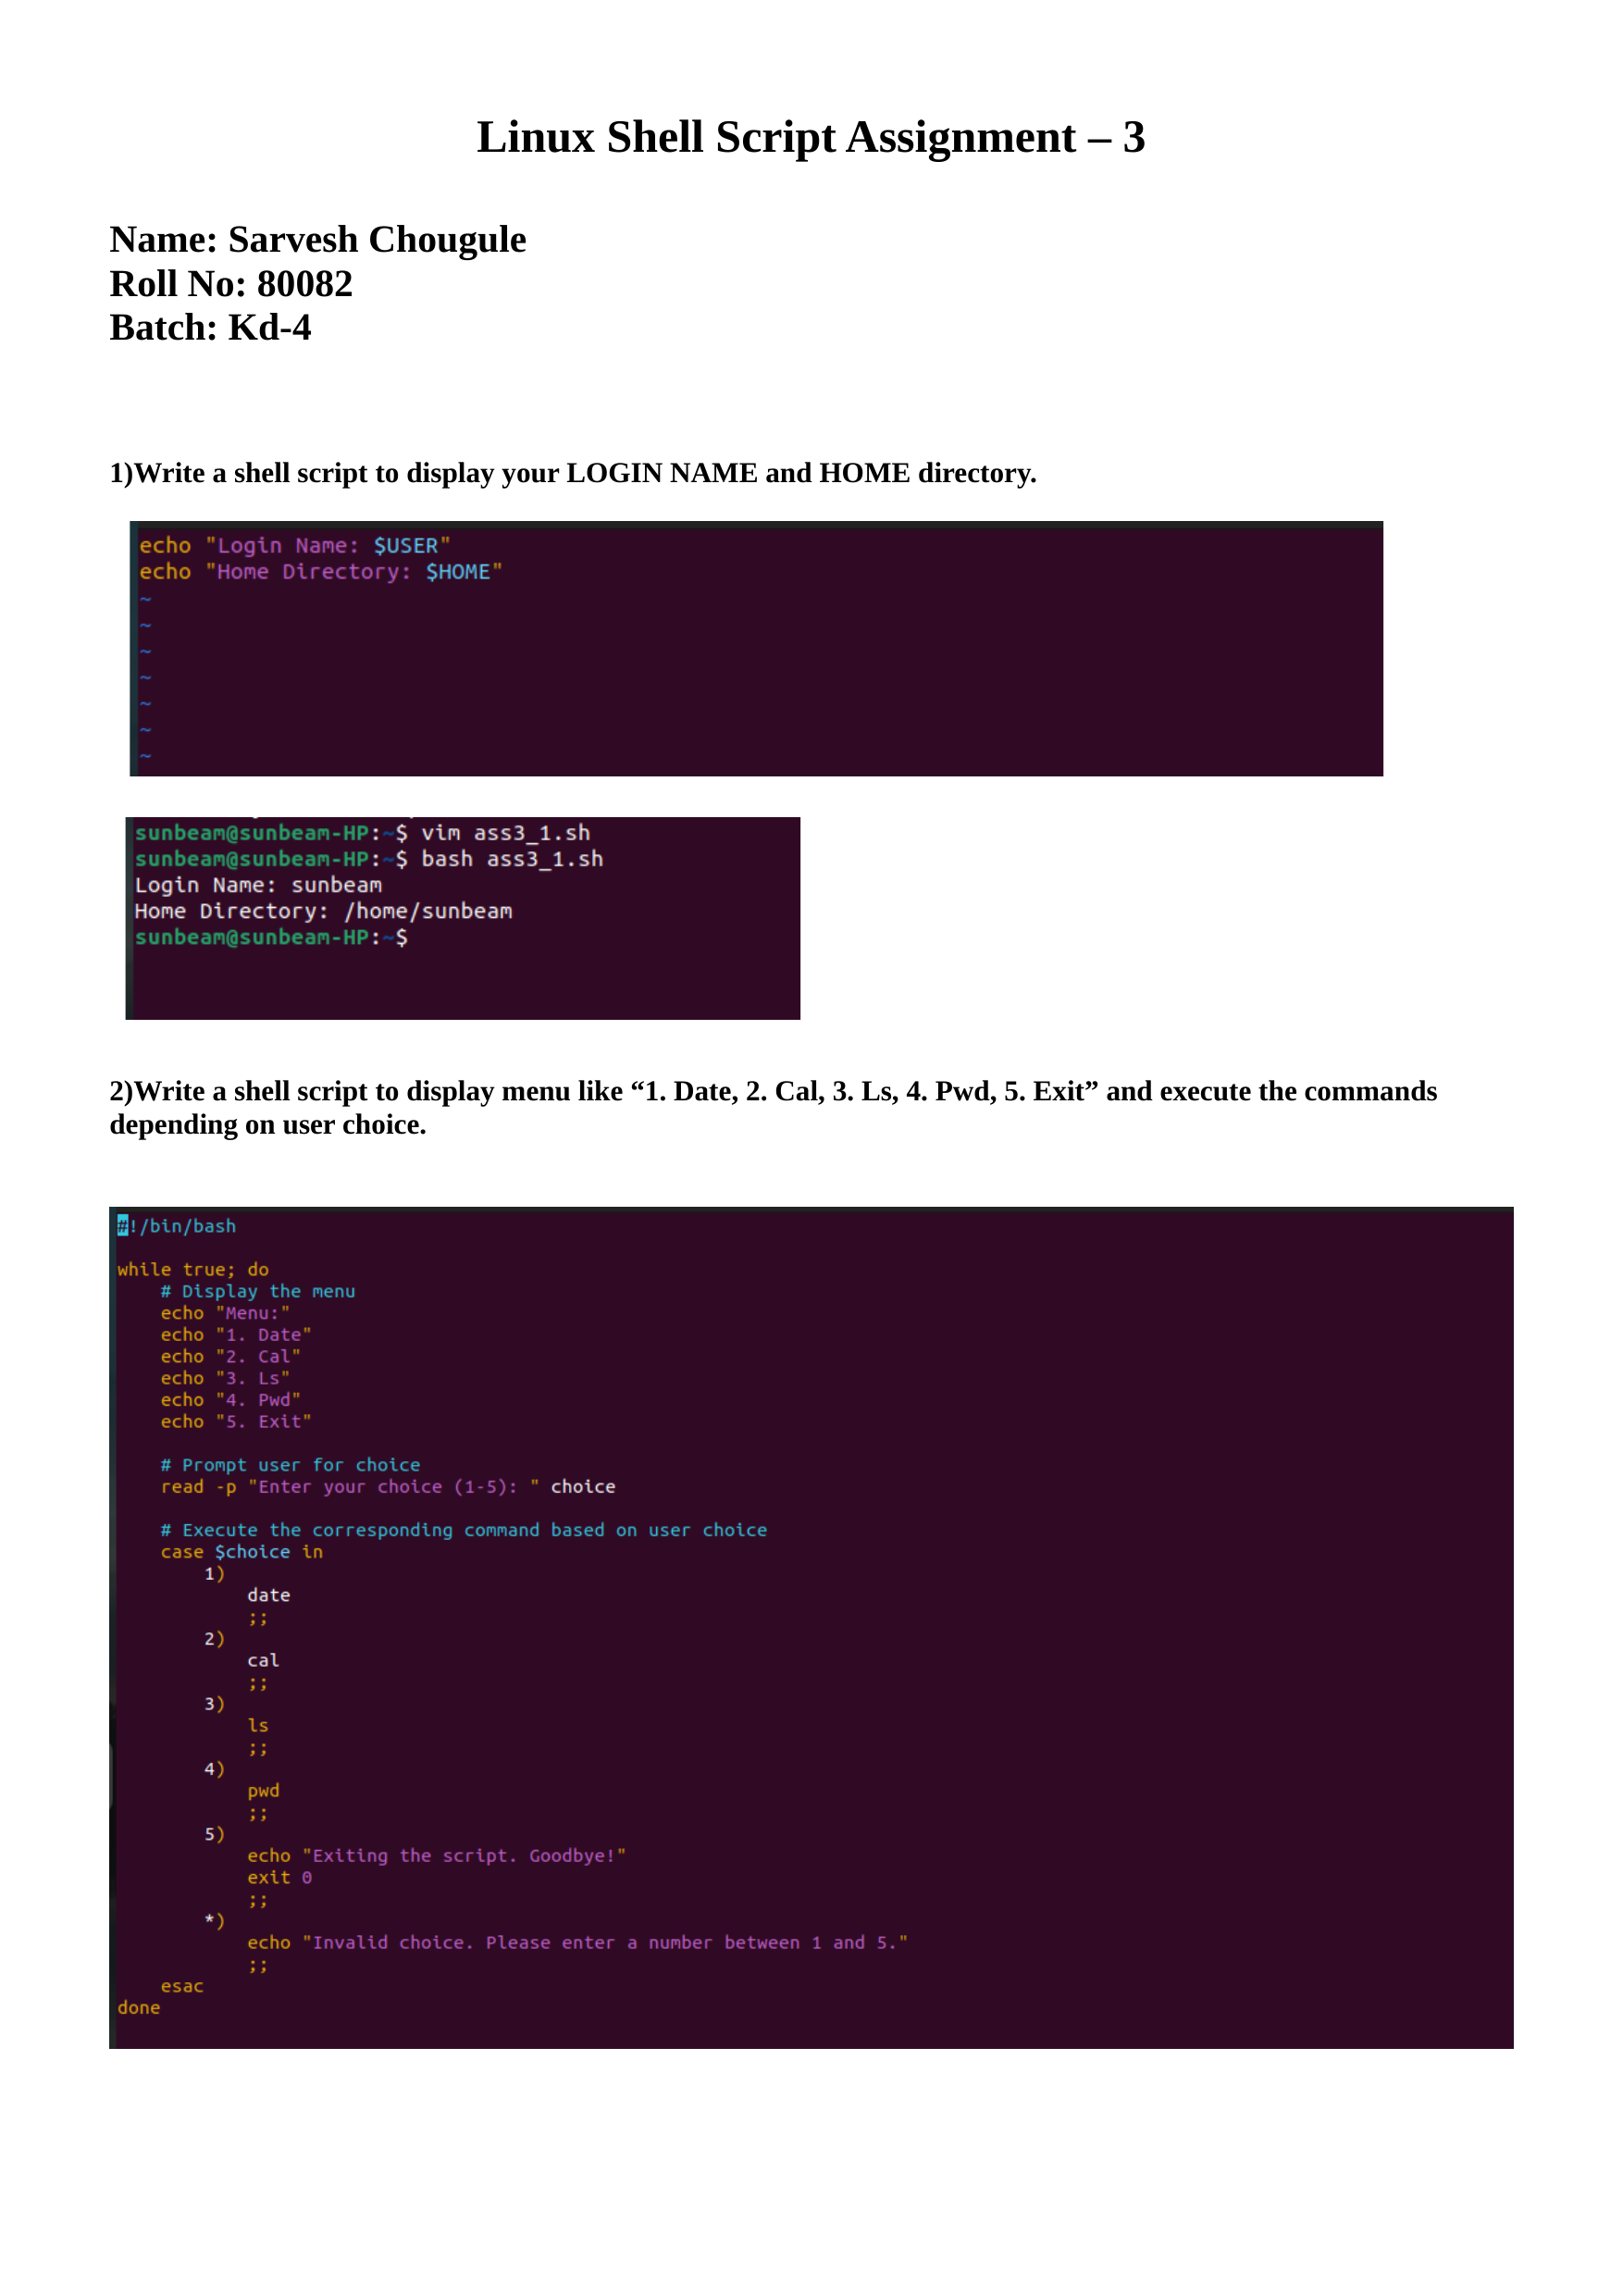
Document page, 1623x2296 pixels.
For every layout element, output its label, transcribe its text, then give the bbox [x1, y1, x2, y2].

text Name: Sarvesh Chougule [109, 216, 1514, 260]
text Batch: Kd-4 [109, 304, 1514, 349]
text Linux Shell Script Assignment – 3 [109, 109, 1514, 163]
text 1)Write a shell script to display your LOGIN NAME and HOME directory. [109, 455, 1514, 489]
text Roll No: 80082 [109, 260, 1514, 304]
text 2)Write a shell script to display menu like “1. Date, 2. Cal, 3. Ls, 4. Pwd, 5. Exit” and execute the commands depending on user choice. [109, 1074, 1514, 1140]
